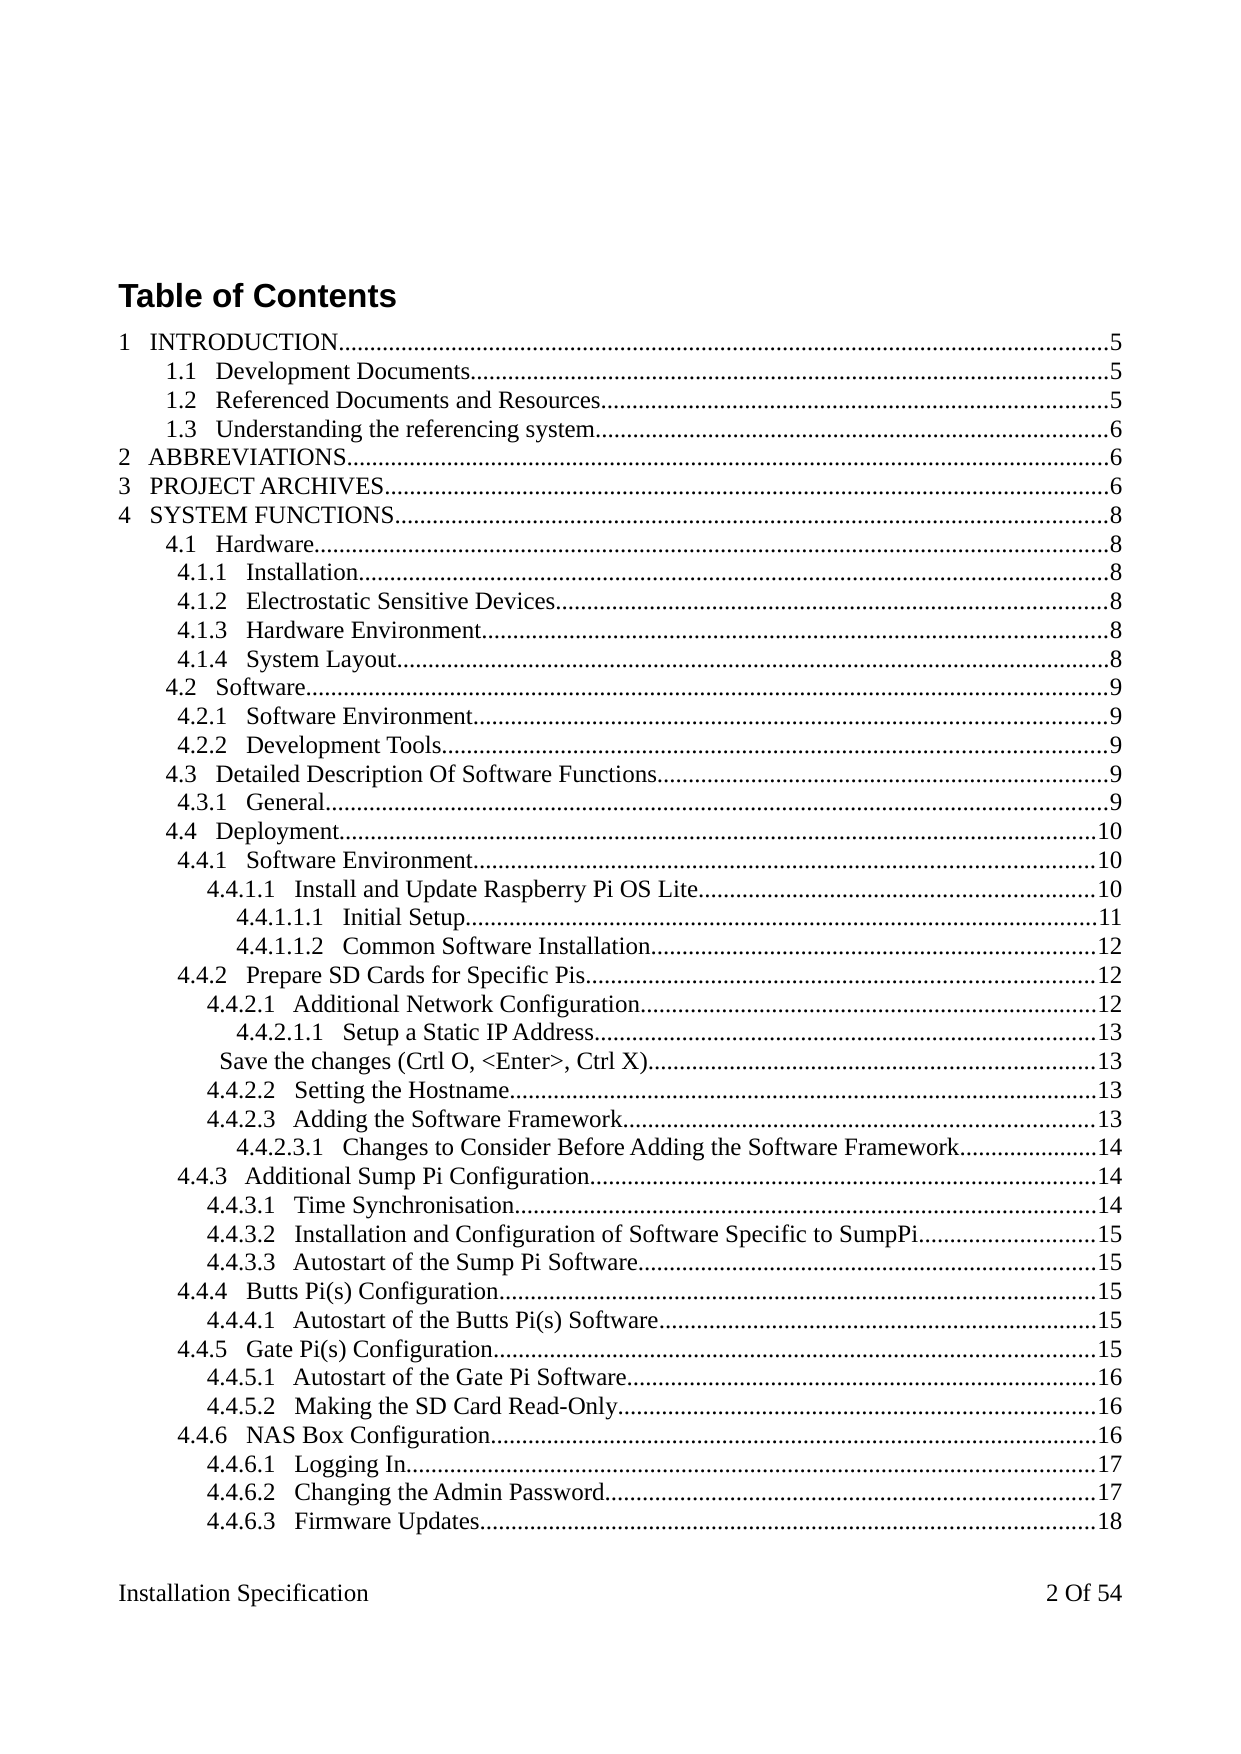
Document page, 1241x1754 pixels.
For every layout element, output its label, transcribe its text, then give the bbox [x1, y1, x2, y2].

text 4.4.2.1.1 Setup a Static IP Address 13 [236, 1017, 1122, 1046]
text 4.4.1 Software Environment 10 [177, 845, 1122, 874]
text 4.1.1 Installation 8 [177, 557, 1122, 586]
text 4.3 Detailed Description Of Software Functions 9 [148, 759, 1122, 787]
text 4.4.6.1 Logging In 17 [207, 1449, 1122, 1477]
text 4.4.5 Gate Pi(s) Configuration 15 [177, 1334, 1122, 1362]
text 4.4 Deployment 10 [148, 816, 1122, 845]
text 4.1.4 System Layout 8 [177, 644, 1122, 672]
text 4.1 Hardware 8 [148, 529, 1122, 557]
text 4.4.5.2 Making the SD Card Read-Only 16 [207, 1391, 1122, 1420]
text 4.4.3.2 Installation and Configuration of Software Specific to SumpPi 15 [207, 1219, 1122, 1247]
text 4.4.4.1 Autostart of the Butts Pi(s) Software 15 [207, 1305, 1122, 1334]
text 4.4.1.1.2 Common Software Installation 12 [236, 931, 1122, 960]
text 4.4.6.2 Changing the Admin Password 17 [207, 1477, 1122, 1506]
text 3 PROJECT ARCHIVES 6 [118, 471, 1122, 500]
text 1.1 Development Documents 5 [148, 356, 1122, 385]
subtitle Table of Contents [118, 277, 1122, 315]
text 4.3.1 General 9 [177, 787, 1122, 816]
text 4.4.1.1.1 Initial Setup 11 [236, 902, 1122, 931]
text 4.4.5.1 Autostart of the Gate Pi Software 16 [207, 1362, 1122, 1391]
text Save the changes (Crtl O, <Enter>, Ctrl X). 13 [207, 1046, 1122, 1075]
text 1.2 Referenced Documents and Resources 5 [148, 385, 1122, 414]
text 4.4.6.3 Firmware Updates 18 [207, 1506, 1122, 1535]
text 1.3 Understanding the referencing system 6 [148, 414, 1122, 442]
text 4.4.2.3.1 Changes to Consider Before Adding the Software Framework 14 [236, 1132, 1122, 1161]
text 4.1.3 Hardware Environment 8 [177, 615, 1122, 644]
text 4.2.1 Software Environment 9 [177, 701, 1122, 730]
text 4.4.3.3 Autostart of the Sump Pi Software 15 [207, 1247, 1122, 1276]
text 4.4.3.1 Time Synchronisation 14 [207, 1190, 1122, 1219]
text 2 ABBREVIATIONS 6 [118, 442, 1122, 471]
text 1 INTRODUCTION 5 [118, 327, 1122, 356]
text 4 SYSTEM FUNCTIONS 8 [118, 500, 1122, 529]
text 4.1.2 Electrostatic Sensitive Devices 8 [177, 586, 1122, 615]
text 4.4.2.1 Additional Network Configuration 12 [207, 989, 1122, 1017]
text 4.2.2 Development Tools 9 [177, 730, 1122, 759]
text 4.4.2 Prepare SD Cards for Specific Pis 12 [177, 960, 1122, 989]
text 4.4.1.1 Install and Update Raspberry Pi OS Lite 10 [207, 874, 1122, 902]
text 4.4.6 NAS Box Configuration 16 [177, 1420, 1122, 1449]
text 4.4.3 Additional Sump Pi Configuration 14 [177, 1161, 1122, 1190]
text 4.4.2.3 Adding the Software Framework 13 [207, 1104, 1122, 1132]
text 4.4.4 Butts Pi(s) Configuration 15 [177, 1276, 1122, 1305]
text 4.2 Software 9 [148, 672, 1122, 701]
text 4.4.2.2 Setting the Hostname 13 [207, 1075, 1122, 1104]
